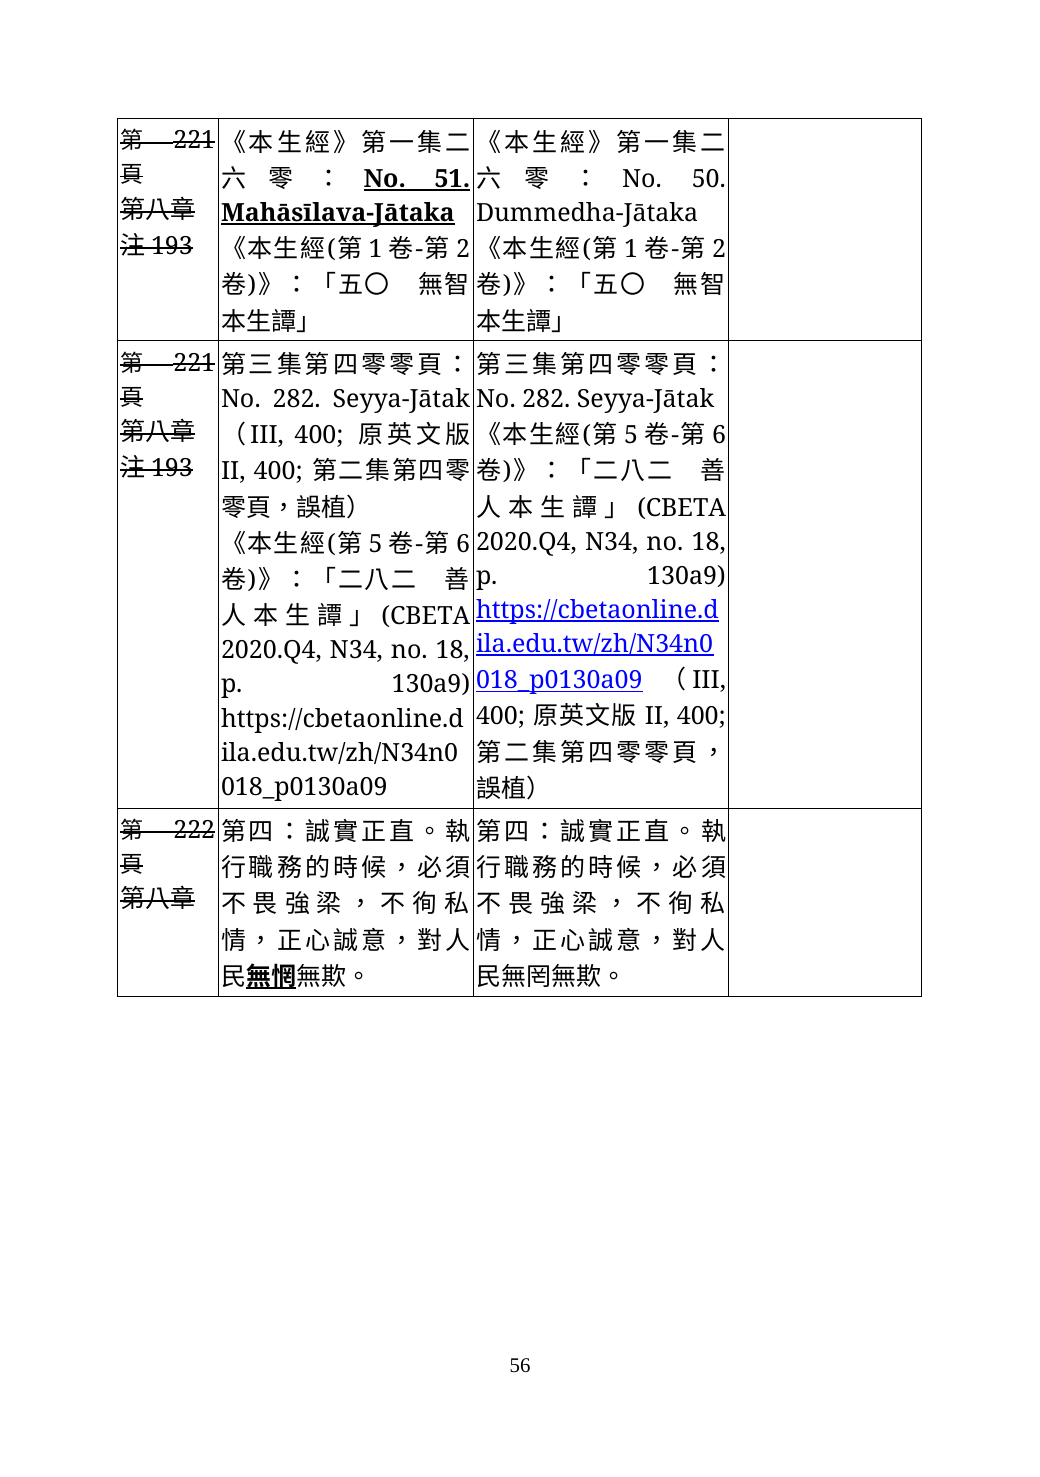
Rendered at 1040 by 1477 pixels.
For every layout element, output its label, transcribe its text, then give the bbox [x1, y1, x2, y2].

table_cell 第四：誠實正直。執行職務的時候，必須不畏強梁，不徇私情，正心誠意，對人民無罔無欺。 [474, 809, 728, 996]
table_cell 《本生經》第一集二六零：No. 50. Dummedha-Jātaka 《本生經(第1卷-第2卷)》：「五〇 無智本生譚」 [474, 119, 728, 340]
table_cell 第三集第四零零頁：No. 282. Seyya-Jātak （III, 400; 原英文版 II, 400; 第二集第四零零頁，誤植） 《本生經(第5卷-第6卷)》：「二八二 善人本生譚」(CBETA 2020.Q4, N34, no. 18, p. 130a9) https://cbetaonline.dila.edu.tw/zh/N34n0018_p0130a09 [219, 341, 473, 807]
table_cell 第四：誠實正直。執行職務的時候，必須不畏強梁，不徇私情，正心誠意，對人民無惘無欺。 [219, 809, 473, 996]
table_cell 第221頁 第八章 注 193 [118, 119, 218, 340]
table_cell [729, 341, 921, 807]
table_cell 第221頁 第八章 注 193 [118, 341, 218, 807]
table_cell 《本生經》第一集二六零：No. 51. Mahāsīlava-Jātaka 《本生經(第1卷-第2卷)》：「五〇 無智本生譚」 [219, 119, 473, 340]
table_cell [729, 119, 921, 340]
table_cell 第222頁 第八章 [118, 809, 218, 996]
table_cell 第三集第四零零頁：No. 282. Seyya-Jātak 《本生經(第5卷-第6卷)》：「二八二 善人本生譚」(CBETA 2020.Q4, N34, no. 18, p. 130a9) https://cbetaonline.dila.edu.tw/zh/N34n0018_p0130a09 （III, 400; 原英文版 II, 400; 第二集第四零零頁，誤植） [474, 341, 728, 807]
table_cell [729, 809, 921, 996]
